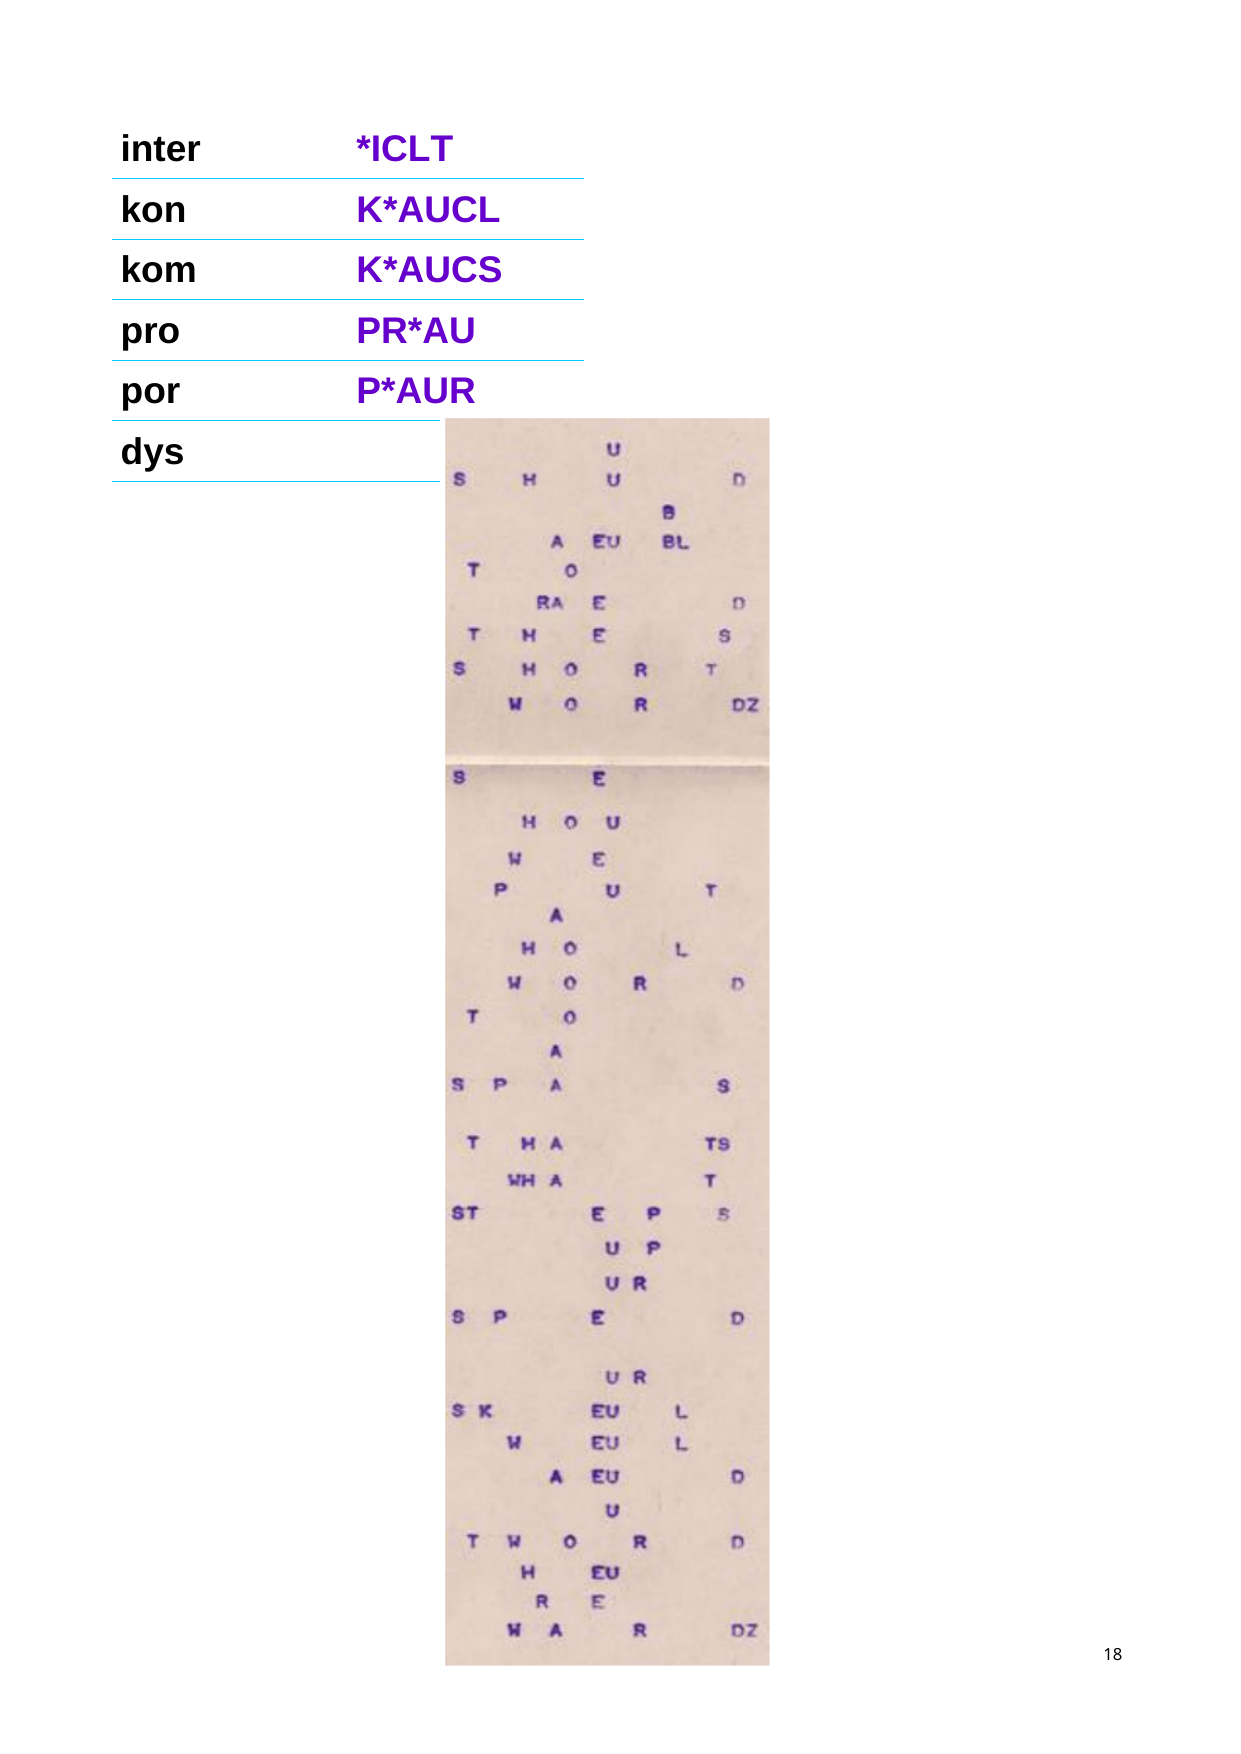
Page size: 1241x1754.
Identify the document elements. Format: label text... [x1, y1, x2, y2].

table_cell kon [112, 179, 348, 239]
table_cell K*AUCS [348, 240, 584, 299]
picture [439, 411, 776, 1673]
table_cell PR*AU [348, 300, 584, 360]
table_cell K*AUCL [348, 179, 584, 239]
table_cell dys [112, 421, 348, 481]
table_cell *ICLT [348, 118, 584, 178]
table_cell inter [112, 118, 348, 178]
table_cell kom [112, 240, 348, 299]
table_cell por [112, 361, 348, 420]
table_cell pro [112, 300, 348, 360]
table_cell P*AUR [348, 361, 584, 420]
table_cell [348, 421, 439, 481]
